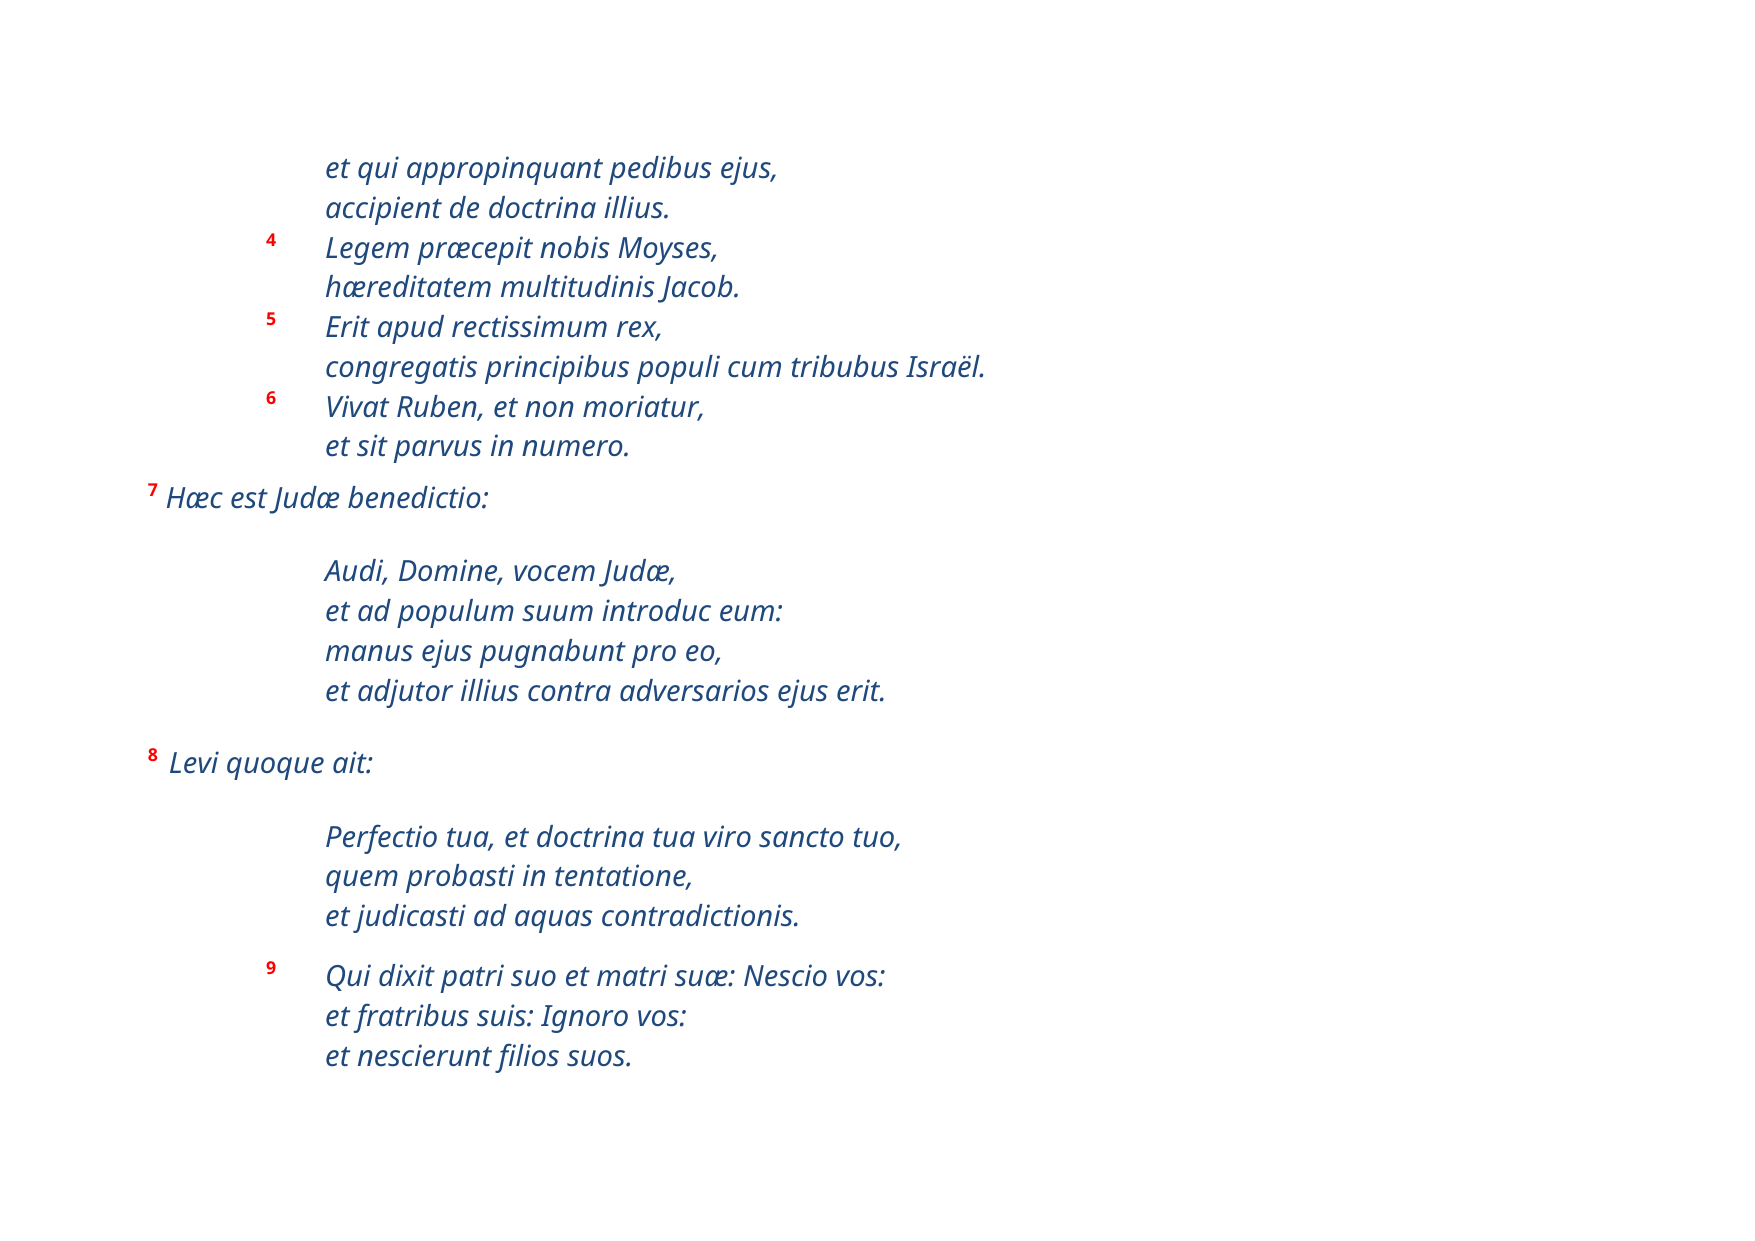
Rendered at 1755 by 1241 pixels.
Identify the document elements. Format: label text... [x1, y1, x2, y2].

text et qui appropinquant pedibus ejus, accipient de doctrina illius. [266, 148, 1488, 227]
text 7 Hæc est Judæ benedictio: [148, 478, 1606, 517]
text 9 Qui dixit patri suo et matri suæ: Nescio vos: et fratribus suis: Ignoro vos: et nescierunt filios suos. [266, 956, 1488, 1075]
text 6 Vivat Ruben, et non moriatur, et sit parvus in numero. [266, 386, 1488, 465]
text Perfectio tua, et doctrina tua viro sancto tuo, quem probasti in tentatione, et judicasti ad aquas contradictionis. [266, 816, 1488, 935]
text 8 Levi quoque ait: [148, 743, 1606, 782]
text Audi, Domine, vocem Judæ, et ad populum suum introduc eum: manus ejus pugnabunt pro eo, et adjutor illius contra adversarios ejus erit. [266, 551, 1488, 709]
text 5 Erit apud rectissimum rex, congregatis principibus populi cum tribubus Israël. [266, 306, 1488, 386]
text 4 Legem præcepit nobis Moyses, hæreditatem multitudinis Jacob. [266, 227, 1488, 306]
